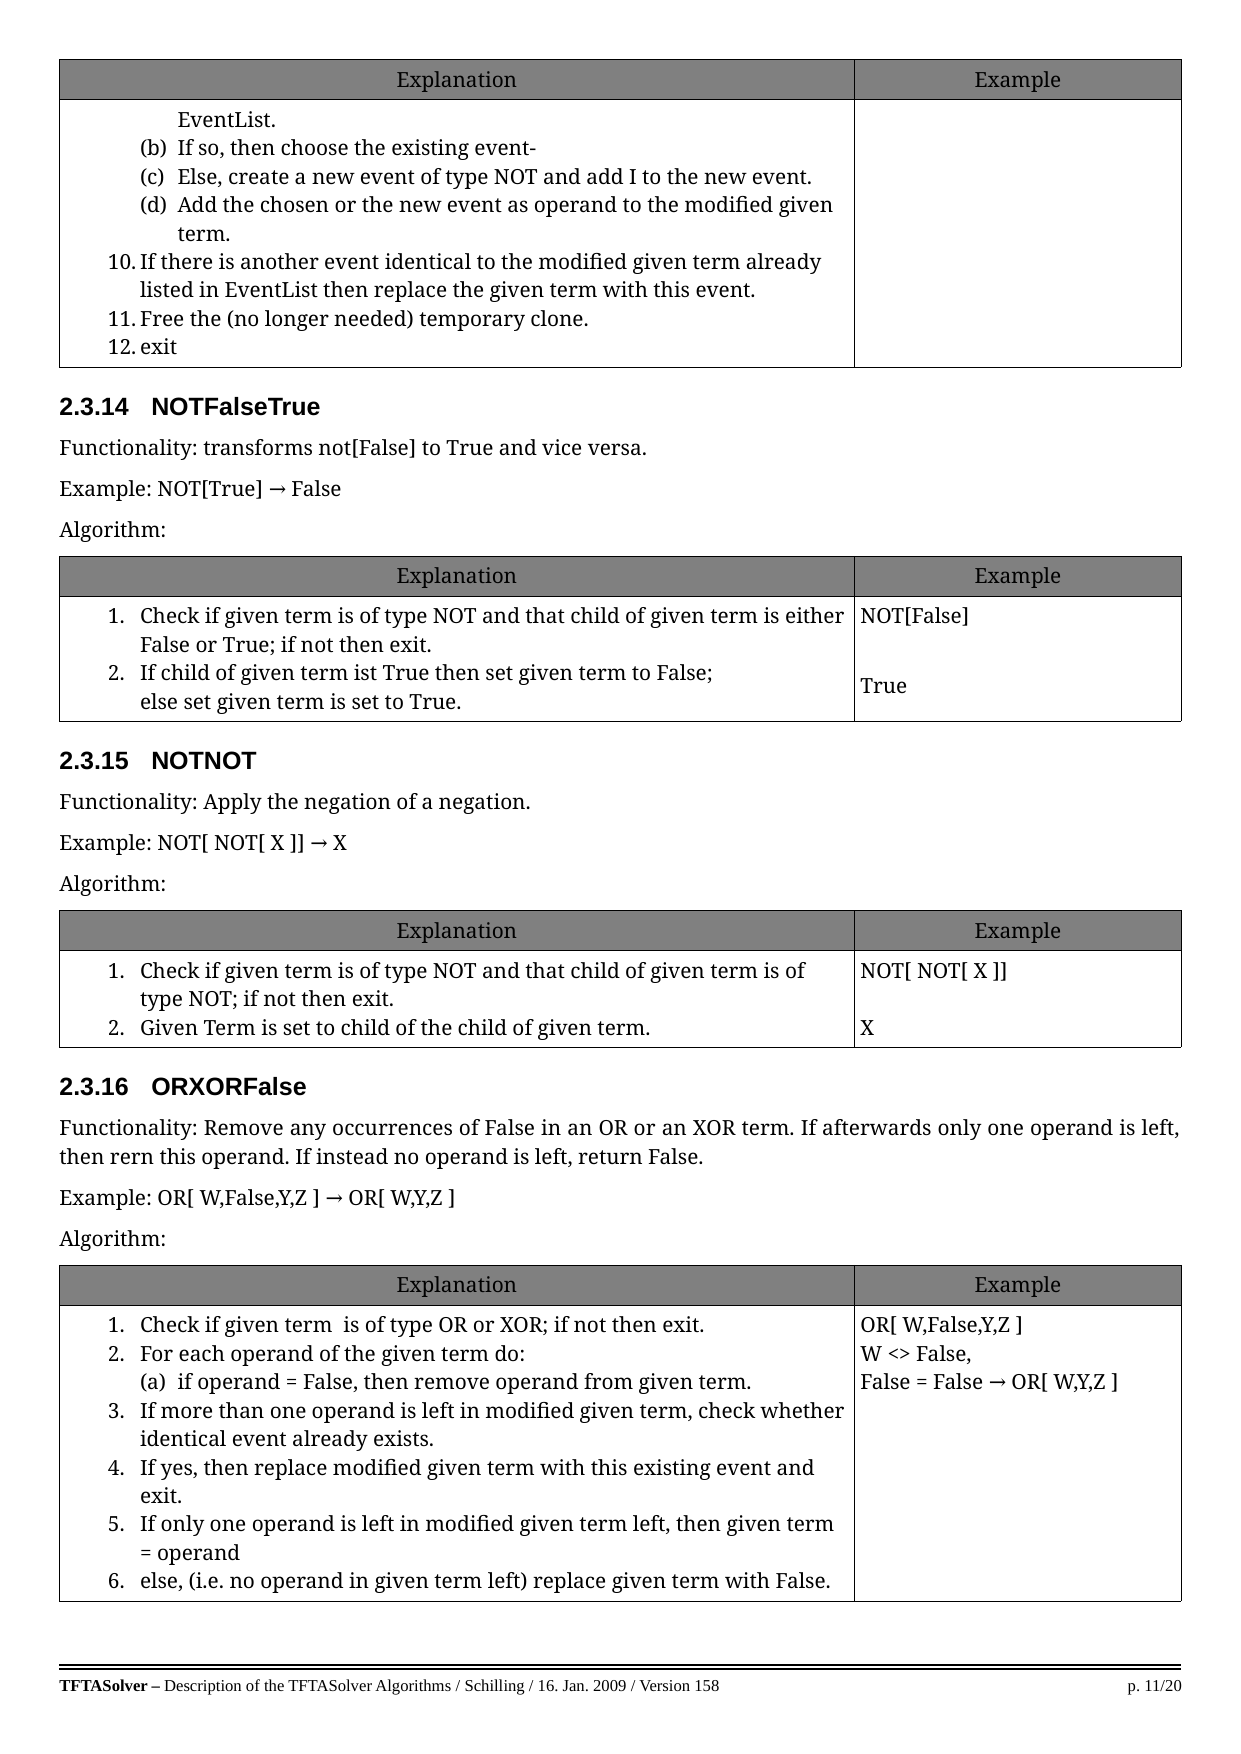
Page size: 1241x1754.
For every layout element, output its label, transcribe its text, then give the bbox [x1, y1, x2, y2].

text Example: NOT[ NOT[ X ]] → X [59, 828, 1181, 857]
text Algorithm: [59, 1224, 1181, 1252]
subtitle NOTNOT [59, 746, 1181, 775]
table_header Example [855, 60, 1181, 99]
text Functionality: Remove any occurrences of False in an OR or an XOR term. If afterwards only one operand is left, then rern this operand. If instead no operand is left, return False. [59, 1113, 1181, 1170]
text Functionality: Apply the negation of a negation. [59, 787, 1181, 816]
text Example: OR[ W,False,Y,Z ] → OR[ W,Y,Z ] [59, 1183, 1181, 1211]
table_header Explanation [60, 557, 854, 596]
table_cell OR[ W,False,Y,Z ] W <> False, False = False → OR[ W,Y,Z ] [855, 1306, 1181, 1601]
table_cell Check if given term is of type NOT and that child of given term is of type NOT; if not then exit. Given Term is set to child of the child of given term. [60, 951, 854, 1047]
text Functionality: transforms not[False] to True and vice versa. [59, 433, 1181, 461]
table_cell NOT[ NOT[ X ]] X [855, 951, 1181, 1047]
table_cell [855, 100, 1181, 367]
table_header Example [855, 557, 1181, 596]
table_cell NOT[False] True [855, 597, 1181, 721]
text Algorithm: [59, 869, 1181, 898]
subtitle ORXORFalse [59, 1072, 1181, 1101]
table_cell Check if given term is of type NOT; if not, then exit. Check if operand of given term is of type AND; if yes then set "newOpType" = OR; else, check whether operand of given term is of type OR or XOR; if no then exit; else "newOpType" = AND; Create a new temporary event as clone of the operand of the given term. Clear all operands of the given term and set it to type newOpType. For each operand I of the clone do: Check if there is an event identical to NOT[I] already listed in EventList. If so, then choose the existing event- Else, create a new event of type NOT and add I to the new event. Add the chosen or the new event as operand to the modified given term. If there is another event identical to the modified given term already listed in EventList then replace the given term with this event. Free the (no longer needed) temporary clone. exit [60, 100, 854, 367]
table_header Example [855, 911, 1181, 950]
table_cell Check if given term is of type NOT and that child of given term is either False or True; if not then exit. If child of given term ist True then set given term to False; else set given term is set to True. [60, 597, 854, 721]
subtitle NOTFalseTrue [59, 392, 1181, 420]
text Example: NOT[True] → False [59, 474, 1181, 502]
text Algorithm: [59, 515, 1181, 543]
table_cell Check if given term is of type OR or XOR; if not then exit. For each operand of the given term do: if operand = False, then remove operand from given term. If more than one operand is left in modified given term, check whether identical event already exists. If yes, then replace modified given term with this existing event and exit. If only one operand is left in modified given term left, then given term = operand else, (i.e. no operand in given term left) replace given term with False. [60, 1306, 854, 1601]
table_header Explanation [60, 1266, 854, 1305]
table_header Example [855, 1266, 1181, 1305]
table_header Explanation [60, 60, 854, 99]
table_header Explanation [60, 911, 854, 950]
